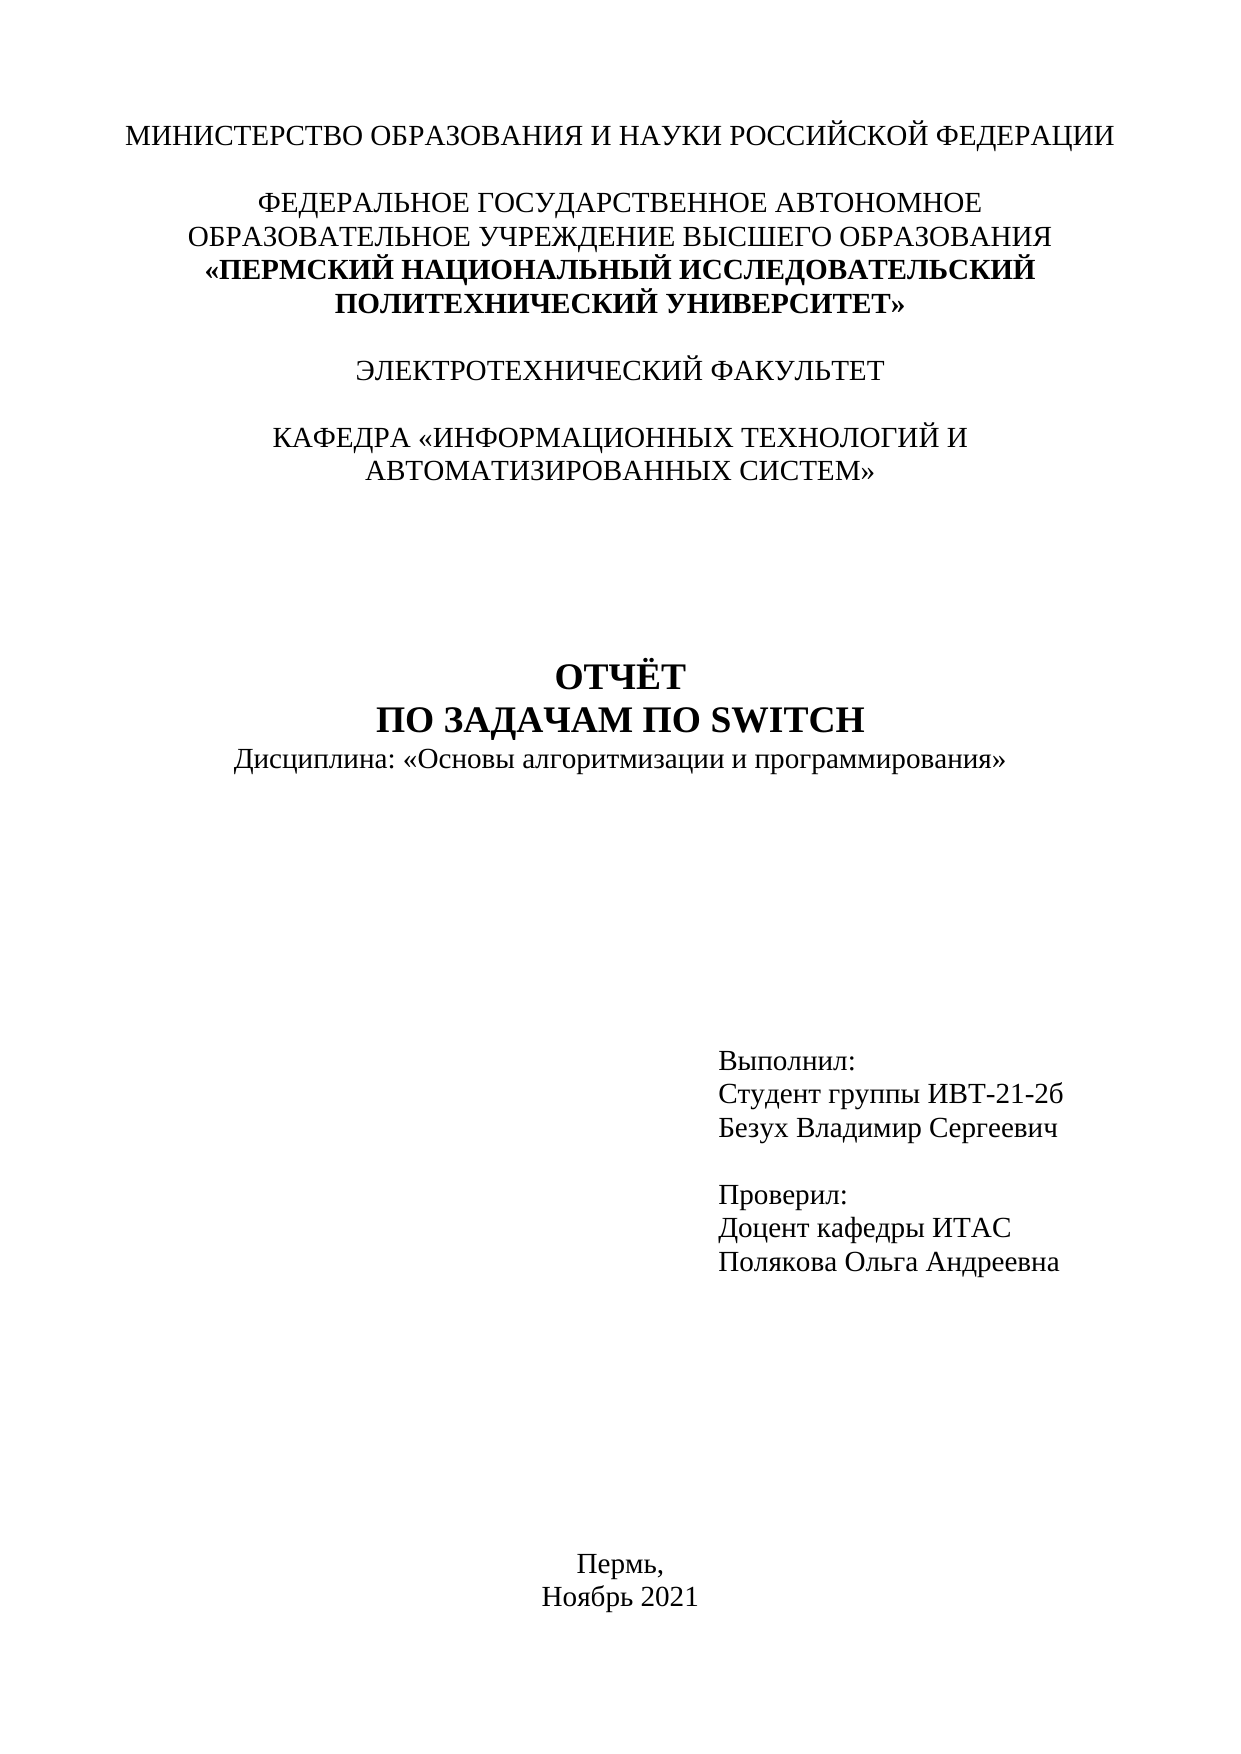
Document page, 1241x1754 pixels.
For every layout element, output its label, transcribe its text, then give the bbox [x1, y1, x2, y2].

text ПО ЗАДАЧАМ ПО SWITCH [118, 698, 1122, 741]
text ОБРАЗОВАТЕЛЬНОЕ УЧРЕЖДЕНИЕ ВЫСШЕГО ОБРАЗОВАНИЯ [118, 219, 1122, 252]
text Ноябрь 2021 [118, 1579, 1122, 1613]
text «ПЕРМСКИЙ НАЦИОНАЛЬНЫЙ ИССЛЕДОВАТЕЛЬСКИЙ ПОЛИТЕХНИЧЕСКИЙ УНИВЕРСИТЕТ» [118, 252, 1122, 319]
text Доцент кафедры ИТАС [118, 1211, 1122, 1244]
text ОТЧЁТ [118, 655, 1122, 698]
text Безух Владимир Сергеевич [118, 1110, 1122, 1143]
text КАФЕДРА «ИНФОРМАЦИОННЫХ ТЕХНОЛОГИЙ И АВТОМАТИЗИРОВАННЫХ СИСТЕМ» [118, 420, 1122, 487]
text ЭЛЕКТРОТЕХНИЧЕСКИЙ ФАКУЛЬТЕТ [118, 353, 1122, 386]
text Полякова Ольга Андреевна [118, 1244, 1122, 1278]
text Дисциплина: «Основы алгоритмизации и программирования» [118, 741, 1122, 774]
text Проверил: [118, 1177, 1122, 1211]
text Выполнил: [118, 1043, 1122, 1076]
text МИНИСТЕРСТВО ОБРАЗОВАНИЯ И НАУКИ РОССИЙСКОЙ ФЕДЕРАЦИИ [118, 118, 1122, 152]
text Пермь, [118, 1546, 1122, 1579]
text ФЕДЕРАЛЬНОЕ ГОСУДАРСТВЕННОЕ АВТОНОМНОЕ [118, 185, 1122, 219]
text Студент группы ИВТ-21-2б [118, 1076, 1122, 1110]
